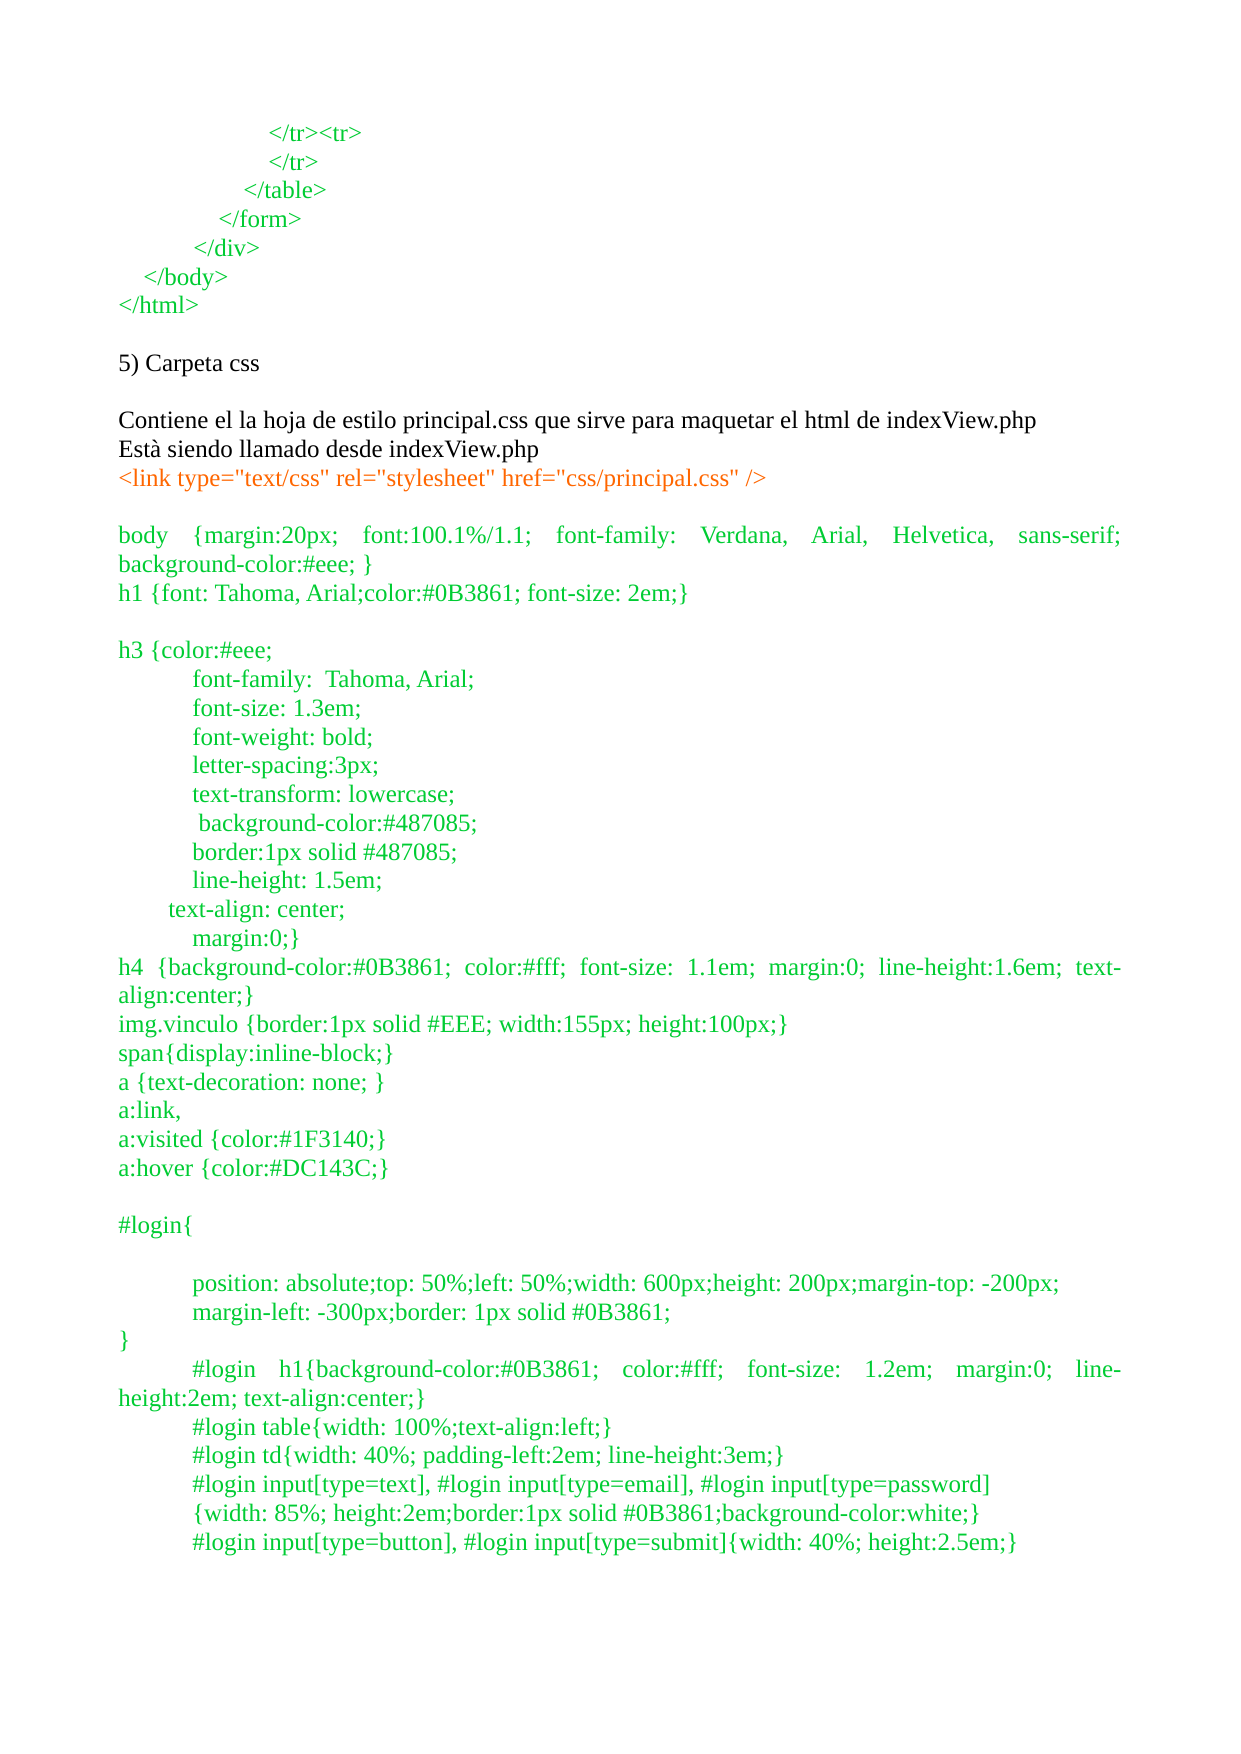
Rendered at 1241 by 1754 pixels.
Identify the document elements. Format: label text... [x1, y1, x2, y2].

text #login input[type=text], #login input[type=email], #login input[type=password] [118, 1469, 1122, 1498]
text text-align: center; [118, 894, 1122, 923]
text position: absolute;top: 50%;left: 50%;width: 600px;height: 200px;margin-top: -200px; [118, 1268, 1122, 1297]
text a:hover {color:#DC143C;} [118, 1153, 1122, 1182]
text {width: 85%; height:2em;border:1px solid #0B3861;background-color:white;} [118, 1498, 1122, 1527]
text border:1px solid #487085; [118, 837, 1122, 866]
text Està siendo llamado desde indexView.php [118, 434, 1122, 463]
text span{display:inline-block;} [118, 1038, 1122, 1067]
text </body> [118, 262, 1122, 291]
text text-transform: lowercase; [118, 779, 1122, 808]
text margin-left: -300px;border: 1px solid #0B3861; [118, 1297, 1122, 1326]
text </tr><tr> [118, 118, 1122, 147]
text h1 {font: Tahoma, Arial;color:#0B3861; font-size: 2em;} [118, 578, 1122, 607]
text </table> [118, 176, 1122, 204]
text #login td{width: 40%; padding-left:2em; line-height:3em;} [118, 1441, 1122, 1469]
text #login h1{background-color:#0B3861; color:#fff; font-size: 1.2em; margin:0; line-height:2em; text-align:center;} [118, 1354, 1122, 1412]
text </html> [118, 291, 1122, 319]
text body {margin:20px; font:100.1%/1.1; font-family: Verdana, Arial, Helvetica, sans-serif; background-color:#eee; } [118, 521, 1122, 578]
text #login table{width: 100%;text-align:left;} [118, 1412, 1122, 1441]
text background-color:#487085; [118, 808, 1122, 837]
text margin:0;} [118, 923, 1122, 952]
text a:visited {color:#1F3140;} [118, 1124, 1122, 1153]
text </div> [118, 233, 1122, 262]
text 5) Carpeta css [118, 348, 1122, 377]
text font-family: Tahoma, Arial; [118, 664, 1122, 693]
text <link type="text/css" rel="stylesheet" href="css/principal.css" /> [118, 463, 1122, 492]
text </form> [118, 204, 1122, 233]
text a:link, [118, 1096, 1122, 1124]
text </tr> [118, 147, 1122, 176]
text font-size: 1.3em; [118, 693, 1122, 722]
text Contiene el la hoja de estilo principal.css que sirve para maquetar el html de indexView.php [118, 406, 1122, 434]
text img.vinculo {border:1px solid #EEE; width:155px; height:100px;} [118, 1009, 1122, 1038]
text line-height: 1.5em; [118, 866, 1122, 894]
text h4 {background-color:#0B3861; color:#fff; font-size: 1.1em; margin:0; line-height:1.6em; text-align:center;} [118, 952, 1122, 1009]
text a {text-decoration: none; } [118, 1067, 1122, 1096]
text h3 {color:#eee; [118, 636, 1122, 664]
text } [118, 1326, 1122, 1354]
text #login{ [118, 1211, 1122, 1239]
text #login input[type=button], #login input[type=submit]{width: 40%; height:2.5em;} [118, 1527, 1122, 1556]
text font-weight: bold; [118, 722, 1122, 751]
text letter-spacing:3px; [118, 751, 1122, 779]
